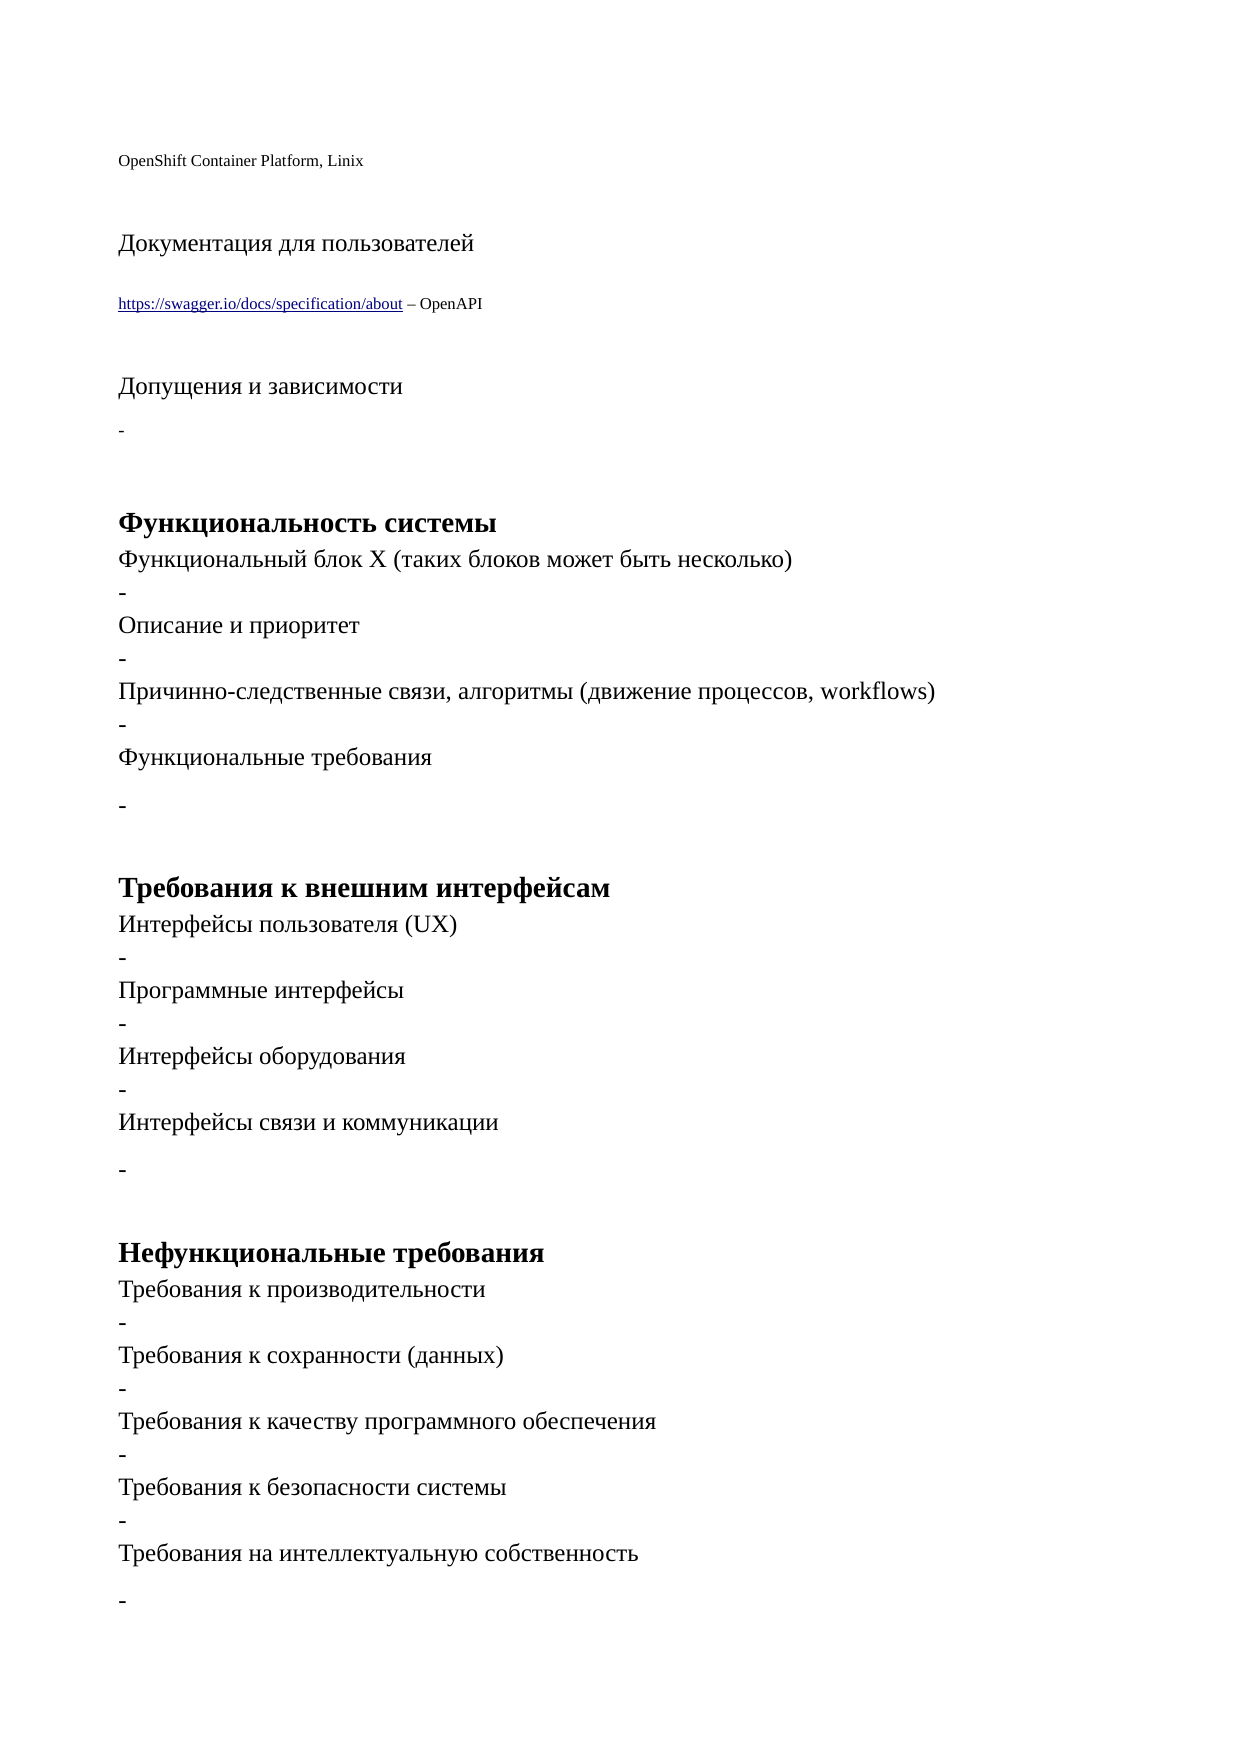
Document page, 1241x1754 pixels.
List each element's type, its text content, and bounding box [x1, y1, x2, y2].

text Допущения и зависимости [118, 371, 1122, 399]
text Функциональный блок X (таких блоков может быть несколько) [118, 544, 1122, 573]
text Требования к безопасности системы [118, 1472, 1122, 1501]
text - [118, 790, 1122, 818]
text - [118, 1505, 1122, 1534]
text - [118, 577, 1122, 606]
text - [118, 1307, 1122, 1336]
text - [118, 1154, 1122, 1183]
text OpenShift Container Platform, Linix [118, 151, 1122, 170]
text Программные интерфейсы [118, 975, 1122, 1004]
text Нефункциональные требования [118, 1235, 1122, 1269]
text Интерфейсы оборудования [118, 1041, 1122, 1070]
text - [118, 709, 1122, 738]
text - [118, 418, 1122, 440]
text Требования на интеллектуальную собственность [118, 1538, 1122, 1567]
text - [118, 1439, 1122, 1468]
text - [118, 1074, 1122, 1103]
text - [118, 1586, 1122, 1614]
text Требования к качеству программного обеспечения [118, 1406, 1122, 1434]
text Требования к внешним интерфейсам [118, 870, 1122, 904]
text Интерфейсы пользователя (UX) [118, 909, 1122, 938]
text Интерфейсы связи и коммуникации [118, 1107, 1122, 1136]
text - [118, 643, 1122, 672]
text - [118, 1373, 1122, 1402]
text Функциональные требования [118, 742, 1122, 771]
text Описание и приоритет [118, 610, 1122, 639]
text Причинно-следственные связи, алгоритмы (движение процессов, workflows) [118, 676, 1122, 705]
text Документация для пользователей [118, 228, 1122, 257]
text https://swagger.io/docs/specification/about – OpenAPI [118, 294, 1122, 313]
text - [118, 942, 1122, 971]
text Требования к сохранности (данных) [118, 1340, 1122, 1368]
text Требования к производительности [118, 1274, 1122, 1302]
text - [118, 1008, 1122, 1037]
text Функциональность системы [118, 505, 1122, 539]
